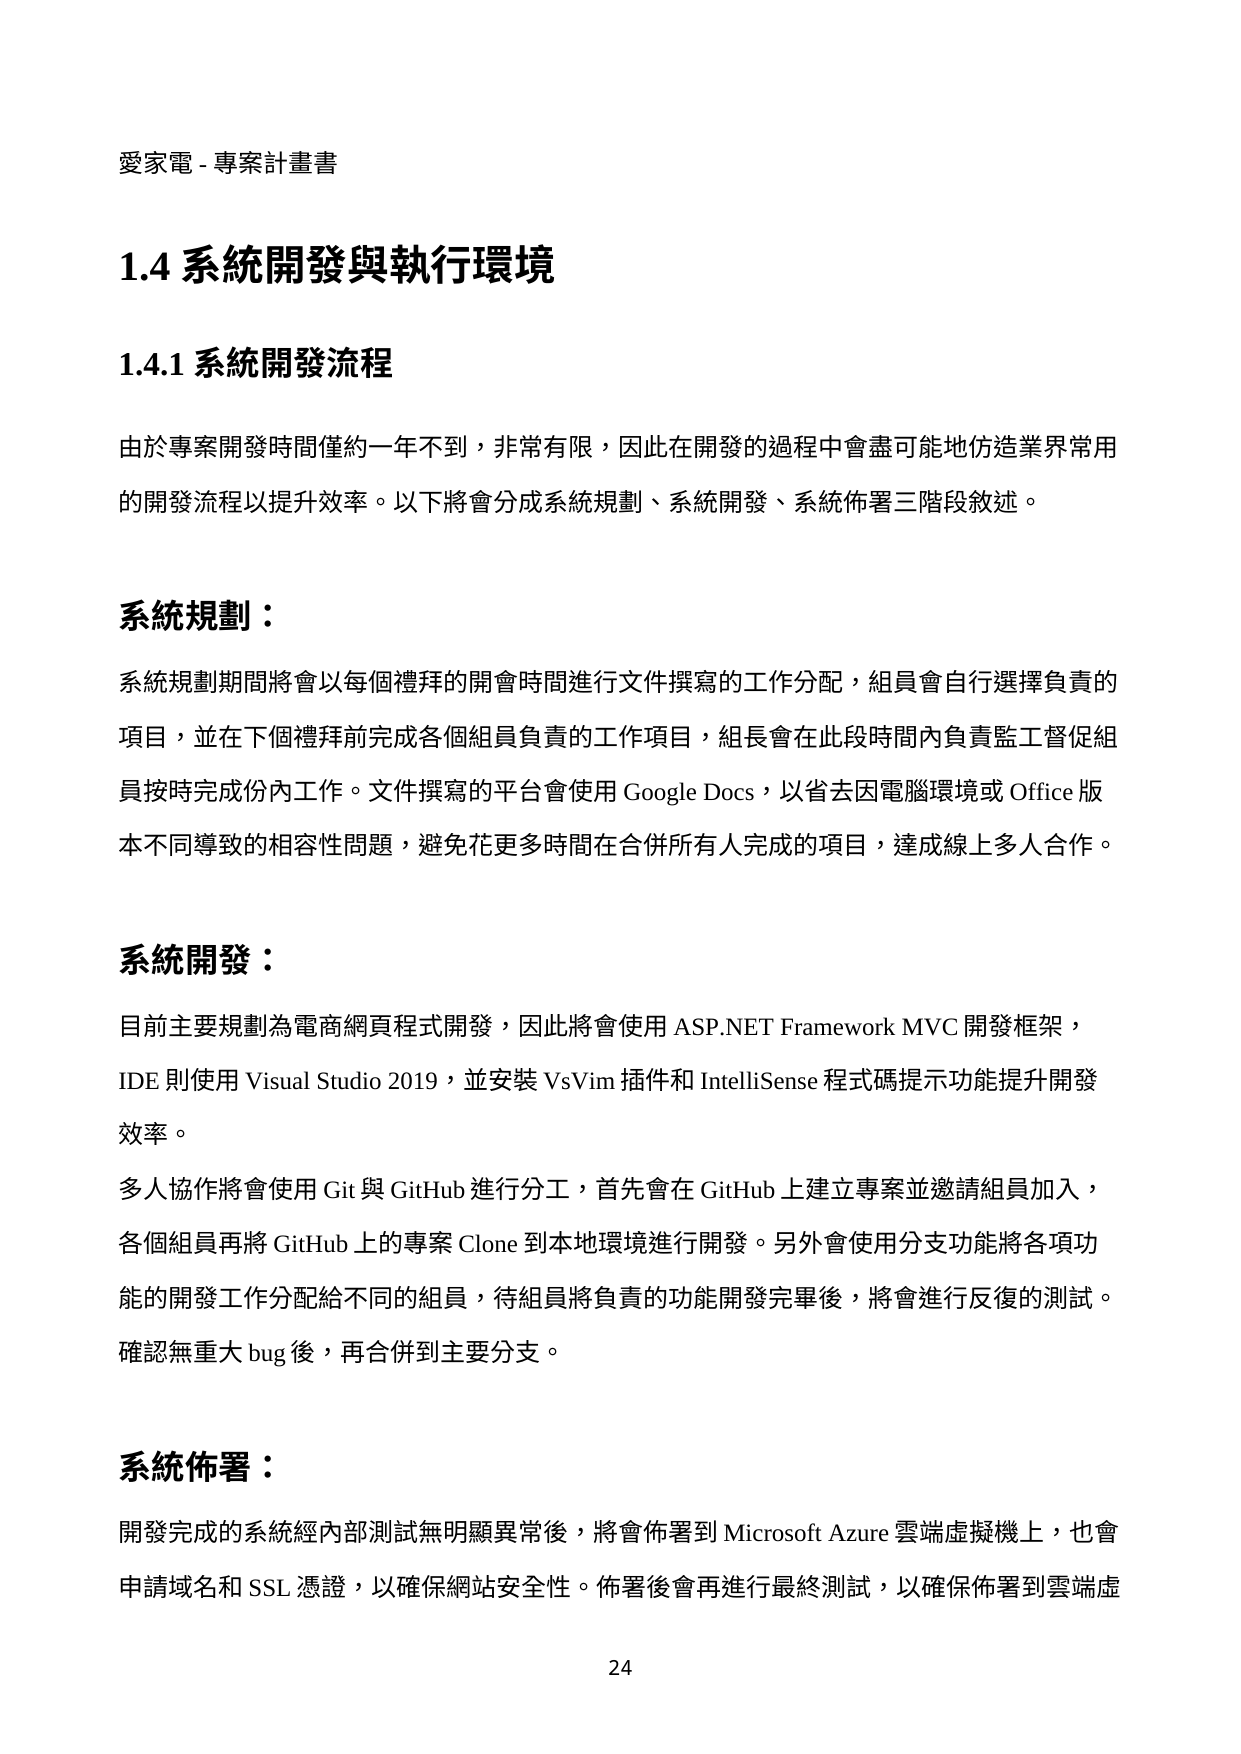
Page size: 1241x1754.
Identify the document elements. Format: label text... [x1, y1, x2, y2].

text 系統開發： [118, 934, 1122, 982]
text 目前主要規劃為電商網頁程式開發，因此將會使用ASP.NET Framework MVC開發框架，IDE則使用Visual Studio 2019，並安裝VsVim插件和IntelliSense程式碼提示功能提升開發效率。 [118, 1006, 1122, 1151]
subtitle 1.4 系統開發與執行環境 [118, 232, 1122, 293]
text 由於專案開發時間僅約一年不到，非常有限，因此在開發的過程中會盡可能地仿造業界常用的開發流程以提升效率。以下將會分成系統規劃、系統開發、系統佈署三階段敘述。 [118, 428, 1122, 518]
text 多人協作將會使用Git與GitHub進行分工，首先會在GitHub上建立專案並邀請組員加入，各個組員再將GitHub上的專案Clone到本地環境進行開發。另外會使用分支功能將各項功能的開發工作分配給不同的組員，待組員將負責的功能開發完畢後，將會進行反復的測試。確認無重大bug後，再合併到主要分支。 [118, 1169, 1122, 1369]
text 系統規劃： [118, 590, 1122, 638]
text 系統佈署： [118, 1441, 1122, 1489]
text 系統規劃期間將會以每個禮拜的開會時間進行文件撰寫的工作分配，組員會自行選擇負責的項目，並在下個禮拜前完成各個組員負責的工作項目，組長會在此段時間內負責監工督促組員按時完成份內工作。文件撰寫的平台會使用Google Docs，以省去因電腦環境或Office版本不同導致的相容性問題，避免花更多時間在合併所有人完成的項目，達成線上多人合作。 [118, 663, 1122, 862]
subtitle 1.4.1 系統開發流程 [118, 337, 1122, 385]
text 開發完成的系統經內部測試無明顯異常後，將會佈署到Microsoft Azure雲端虛擬機上，也會申請域名和SSL憑證，以確保網站安全性。佈署後會再進行最終測試，以確保佈署到雲端虛 [118, 1513, 1122, 1603]
